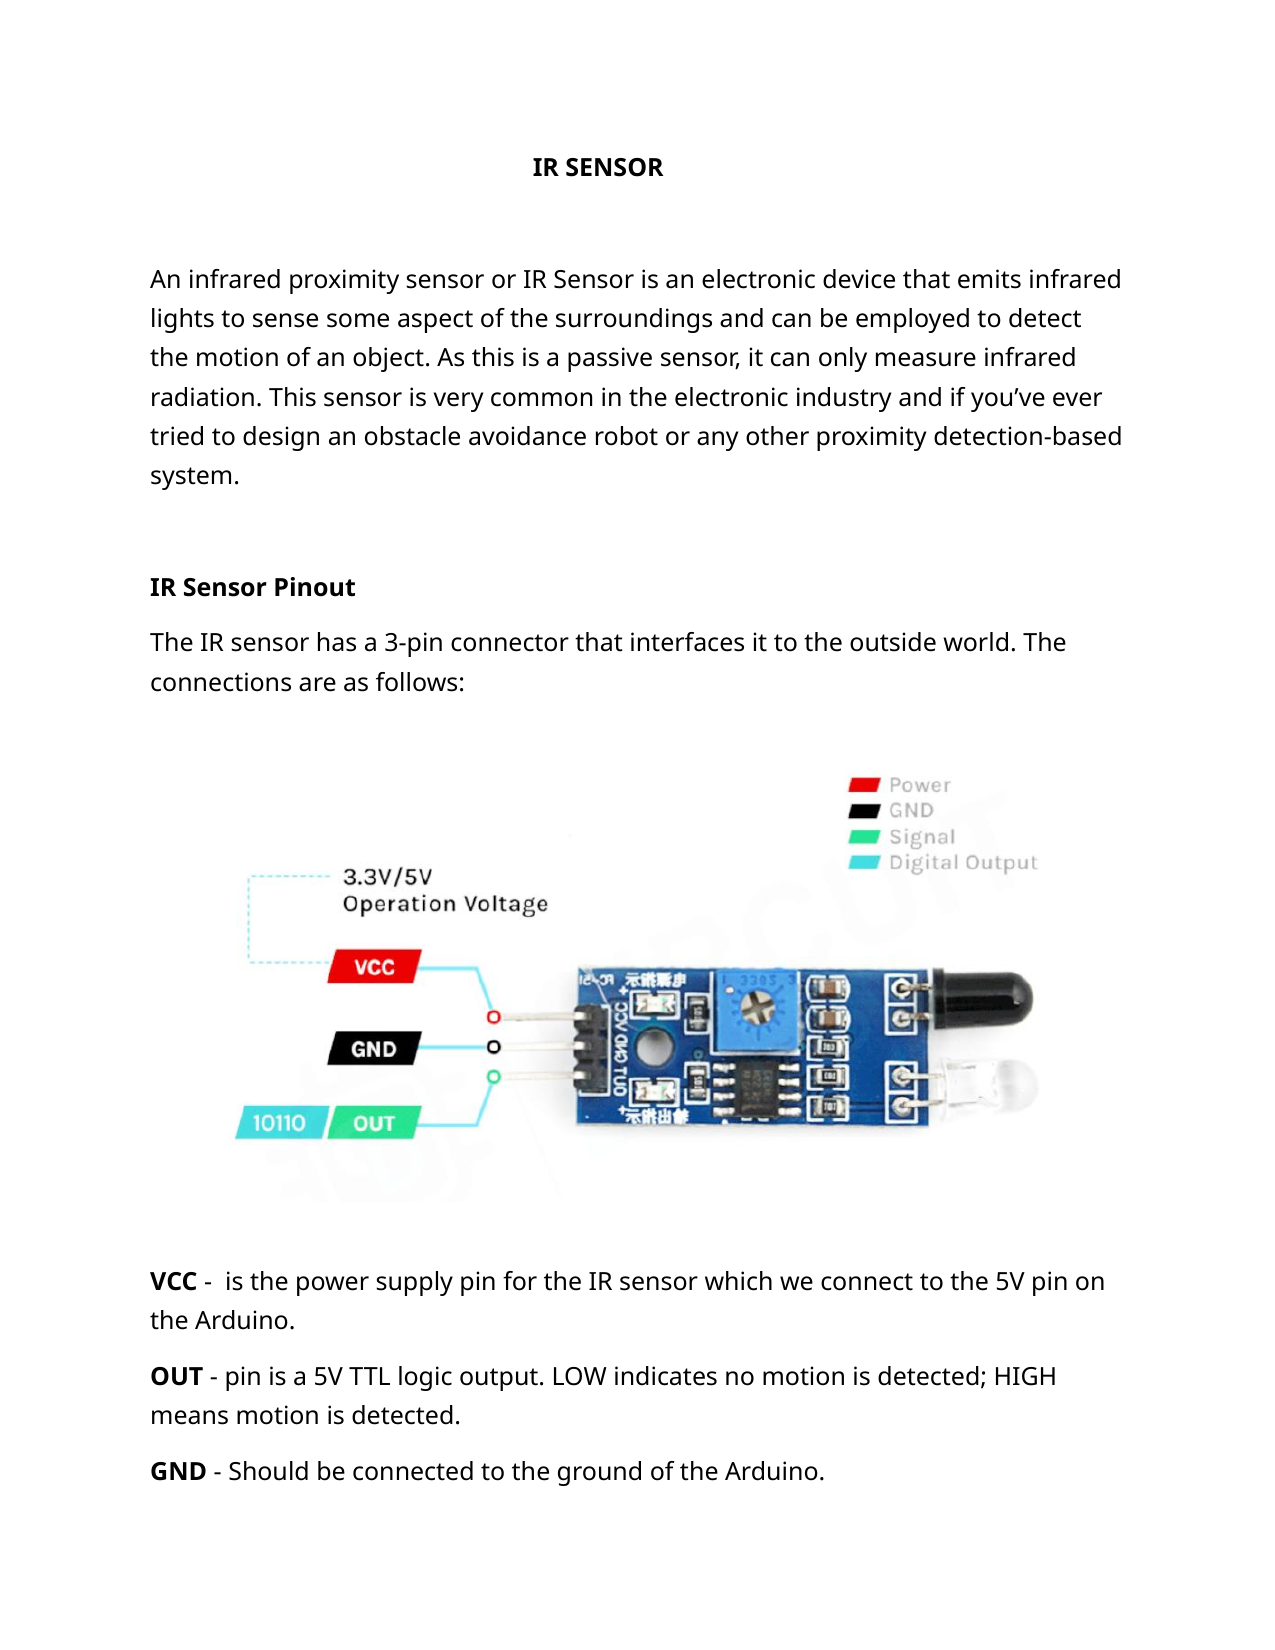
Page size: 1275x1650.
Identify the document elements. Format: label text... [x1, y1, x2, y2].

text The IR sensor has a 3-pin connector that interfaces it to the outside world. The connections are as follows: [150, 625, 1125, 698]
text GND - Should be connected to the ground of the Arduino. [150, 1454, 1125, 1488]
text IR SENSOR [150, 150, 1125, 184]
text OUT - pin is a 5V TTL logic output. LOW indicates no motion is detected; HIGH means motion is detected. [150, 1359, 1125, 1432]
text An infrared proximity sensor or IR Sensor is an electronic device that emits infrared lights to sense some aspect of the surroundings and can be employed to detect the motion of an object. As this is a passive sensor, it can only measure infrared radiation. This sensor is very common in the electronic industry and if you’ve ever tried to design an obstacle avoidance robot or any other proximity detection-based system. [150, 262, 1125, 492]
text VCC - is the power supply pin for the IR sensor which we connect to the 5V pin on the Arduino. [150, 1264, 1125, 1337]
text IR Sensor Pinout [150, 569, 1125, 603]
